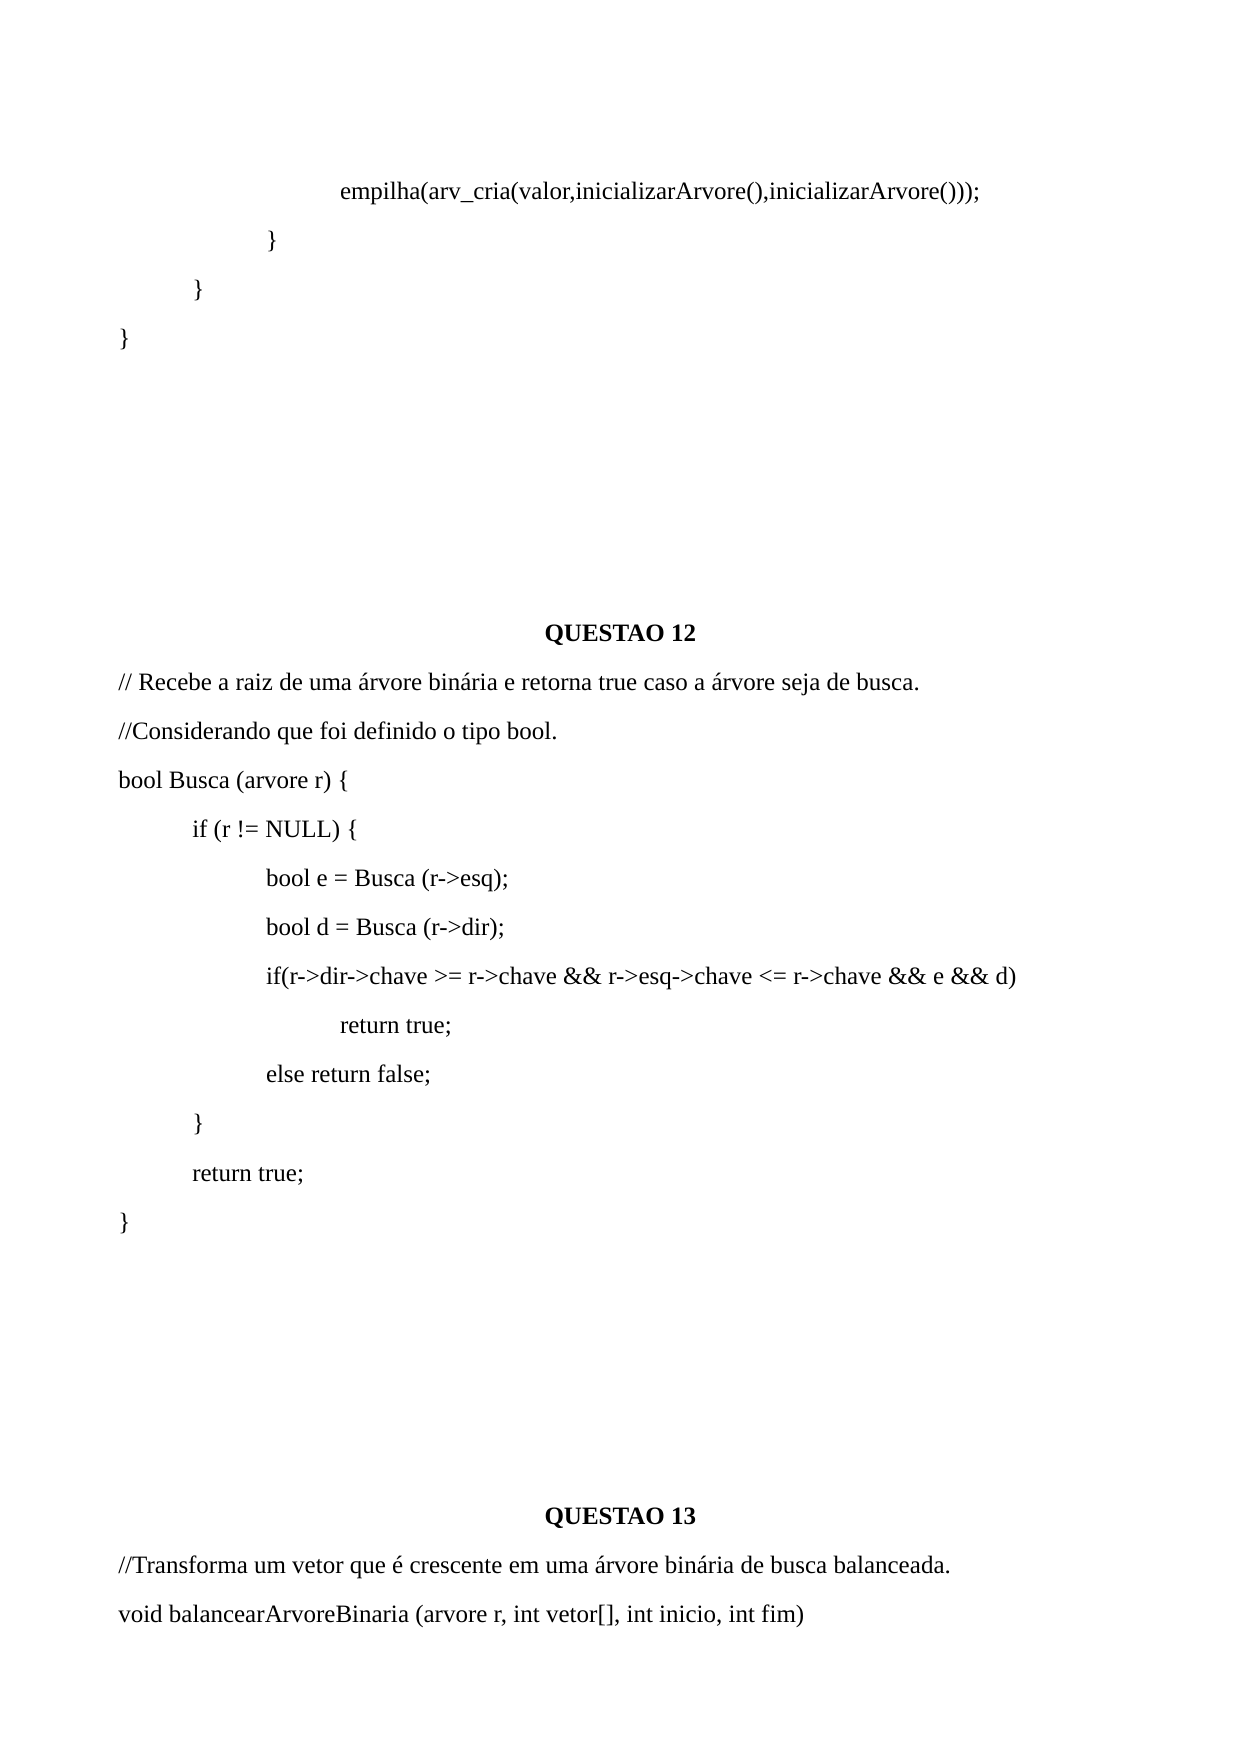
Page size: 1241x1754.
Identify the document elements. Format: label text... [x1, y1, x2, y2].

text if (r != NULL) { [118, 814, 1122, 843]
text void balancearArvoreBinaria (arvore r, int vetor[], int inicio, int fim) [118, 1599, 1122, 1628]
text else return false; [118, 1059, 1122, 1088]
text // Recebe a raiz de uma árvore binária e retorna true caso a árvore seja de busca. [118, 667, 1122, 696]
text bool e = Busca (r->esq); [118, 863, 1122, 892]
text empilha(arv_cria(valor,inicializarArvore(),inicializarArvore())); [118, 176, 1122, 205]
text //Considerando que foi definido o tipo bool. [118, 716, 1122, 745]
text } [118, 1207, 1122, 1235]
text } [118, 225, 1122, 254]
text bool Busca (arvore r) { [118, 765, 1122, 794]
text QUESTAO 12 [118, 618, 1122, 647]
text QUESTAO 13 [118, 1501, 1122, 1530]
text return true; [118, 1010, 1122, 1039]
text } [118, 323, 1122, 352]
text bool d = Busca (r->dir); [118, 912, 1122, 941]
text return true; [118, 1158, 1122, 1186]
text //Transforma um vetor que é crescente em uma árvore binária de busca balanceada. [118, 1550, 1122, 1579]
text } [118, 274, 1122, 303]
text if(r->dir->chave >= r->chave && r->esq->chave <= r->chave && e && d) [118, 961, 1122, 990]
text } [118, 1108, 1122, 1137]
